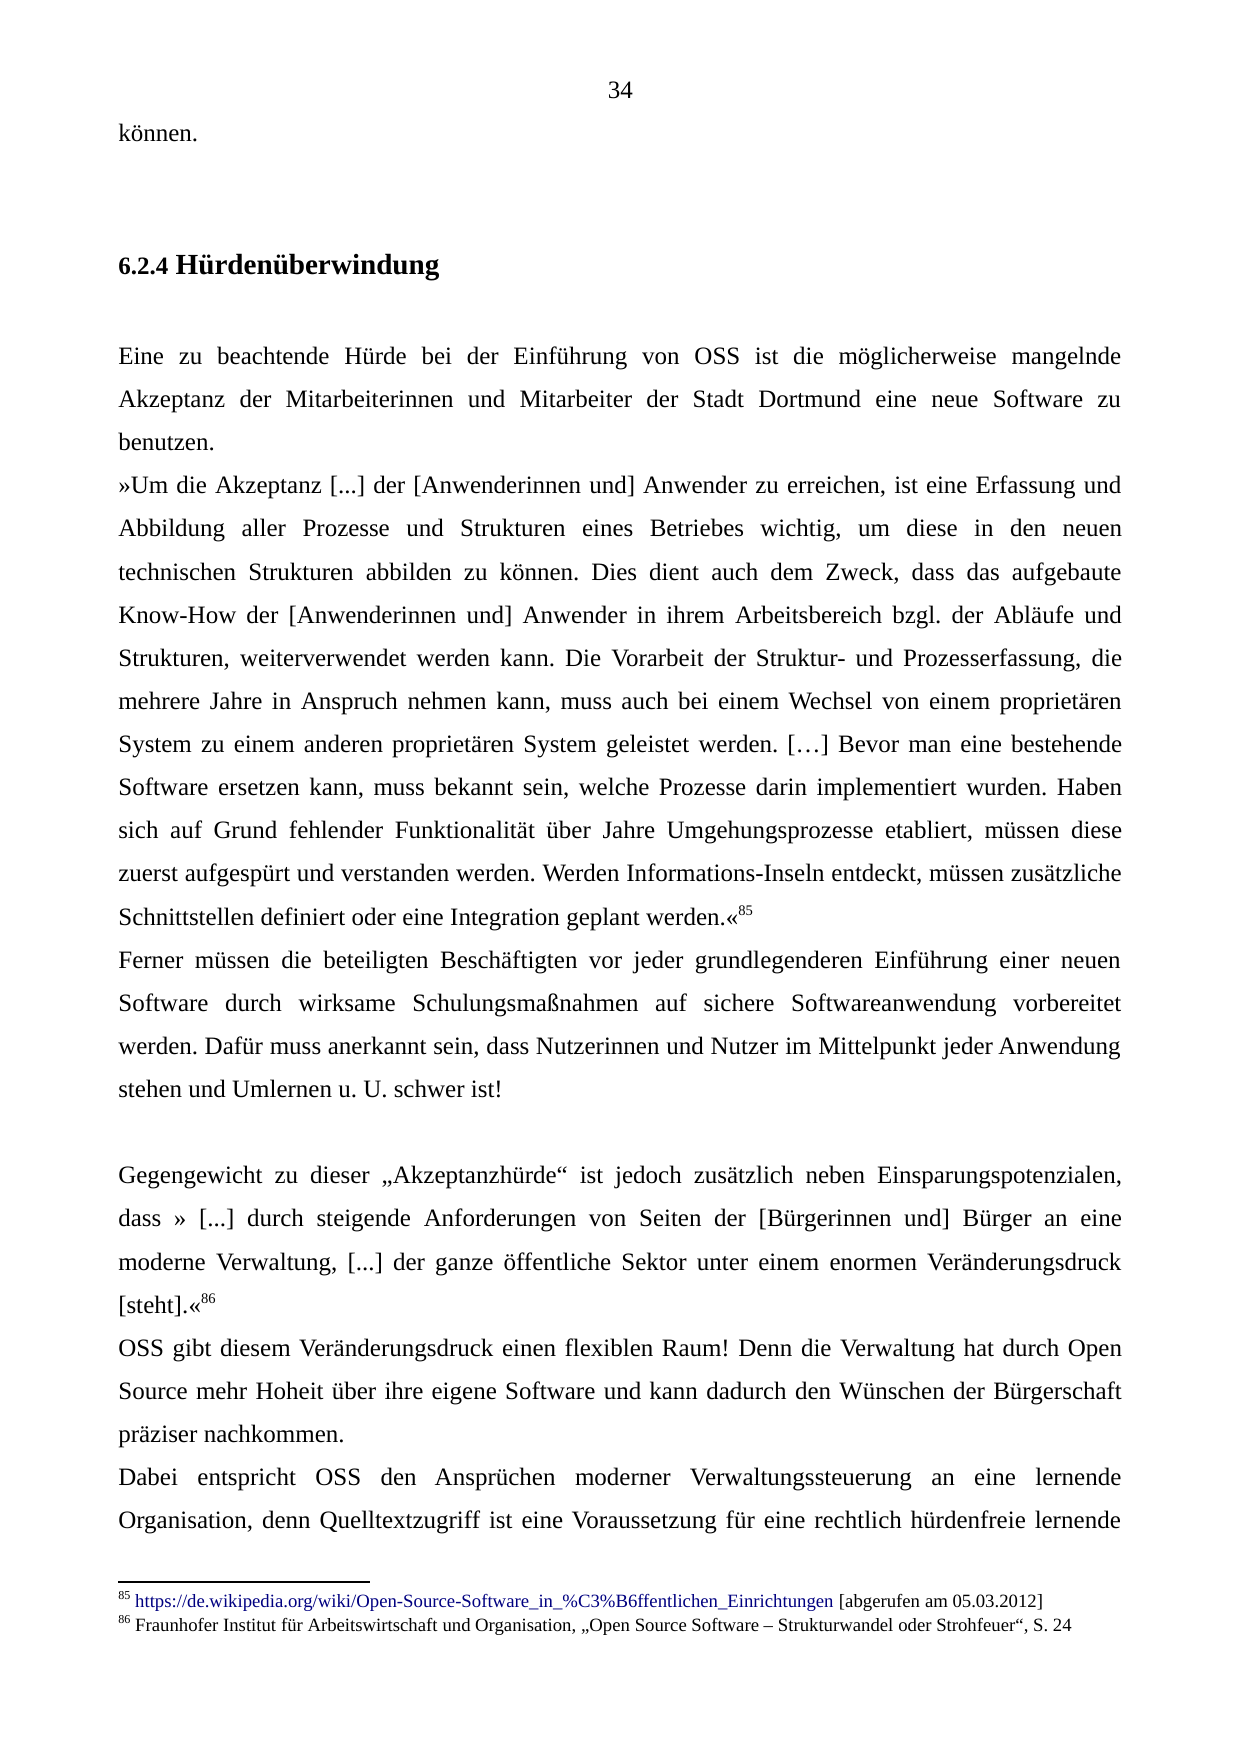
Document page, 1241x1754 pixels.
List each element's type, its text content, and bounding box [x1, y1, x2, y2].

text Fraunhofer Institut für Arbeitswirtschaft und Organisation, „Open Source Software – Strukturwandel oder Strohfeuer“, S. 24 [118, 1612, 1122, 1636]
text https://de.wikipedia.org/wiki/Open-Source-Software_in_%C3%B6ffentlichen_Einrichtungen [abgerufen am 05.03.2012] [118, 1588, 1122, 1612]
text »Um die Akzeptanz [...] der [Anwenderinnen und] Anwender zu erreichen, ist eine Erfassung und Abbildung aller Prozesse und Strukturen eines Betriebes wichtig, um diese in den neuen technischen Strukturen abbilden zu können. Dies dient auch dem Zweck, dass das aufgebaute Know-How der [Anwenderinnen und] Anwender in ihrem Arbeitsbereich bzgl. der Abläufe und Strukturen, weiterverwendet werden kann. Die Vorarbeit der Struktur- und Prozesserfassung, die mehrere Jahre in Anspruch nehmen kann, muss auch bei einem Wechsel von einem proprietären System zu einem anderen proprietären System geleistet werden. […] Bevor man eine bestehende Software ersetzen kann, muss bekannt sein, welche Prozesse darin implementiert wurden. Haben sich auf Grund fehlender Funktionalität über Jahre Umgehungsprozesse etabliert, müssen diese zuerst aufgespürt und verstanden werden. Werden Informations-Inseln entdeckt, müssen zusätzliche Schnittstellen definiert oder eine Integration geplant werden.« [118, 470, 1122, 930]
text Eine zu beachtende Hürde bei der Einführung von OSS ist die möglicherweise mangelnde Akzeptanz der Mitarbeiterinnen und Mitarbeiter der Stadt Dortmund eine neue Software zu benutzen. [118, 341, 1122, 456]
text Gegengewicht zu dieser „Akzeptanzhürde“ ist jedoch zusätzlich neben Einsparungspotenzialen, dass » [...] durch steigende Anforderungen von Seiten der [Bürgerinnen und] Bürger an eine moderne Verwaltung, [...] der ganze öffentliche Sektor unter einem enormen Veränderungsdruck [steht].« [118, 1160, 1122, 1318]
text 6.2.4 Hürdenüberwindung [118, 247, 1122, 281]
text können. [118, 118, 1122, 147]
text Ferner müssen die beteiligten Beschäftigten vor jeder grundlegenderen Einführung einer neuen Software durch wirksame Schulungsmaßnahmen auf sichere Softwareanwendung vorbereitet werden. Dafür muss anerkannt sein, dass Nutzerinnen und Nutzer im Mittelpunkt jeder Anwendung stehen und Umlernen u. U. schwer ist! [118, 945, 1122, 1103]
text Dabei entspricht OSS den Ansprüchen moderner Verwaltungssteuerung an eine lernende Organisation, denn Quelltextzugriff ist eine Voraussetzung für eine rechtlich hürdenfreie lernende [118, 1462, 1122, 1534]
text OSS gibt diesem Veränderungsdruck einen flexiblen Raum! Denn die Verwaltung hat durch Open Source mehr Hoheit über ihre eigene Software und kann dadurch den Wünschen der Bürgerschaft präziser nachkommen. [118, 1333, 1122, 1448]
